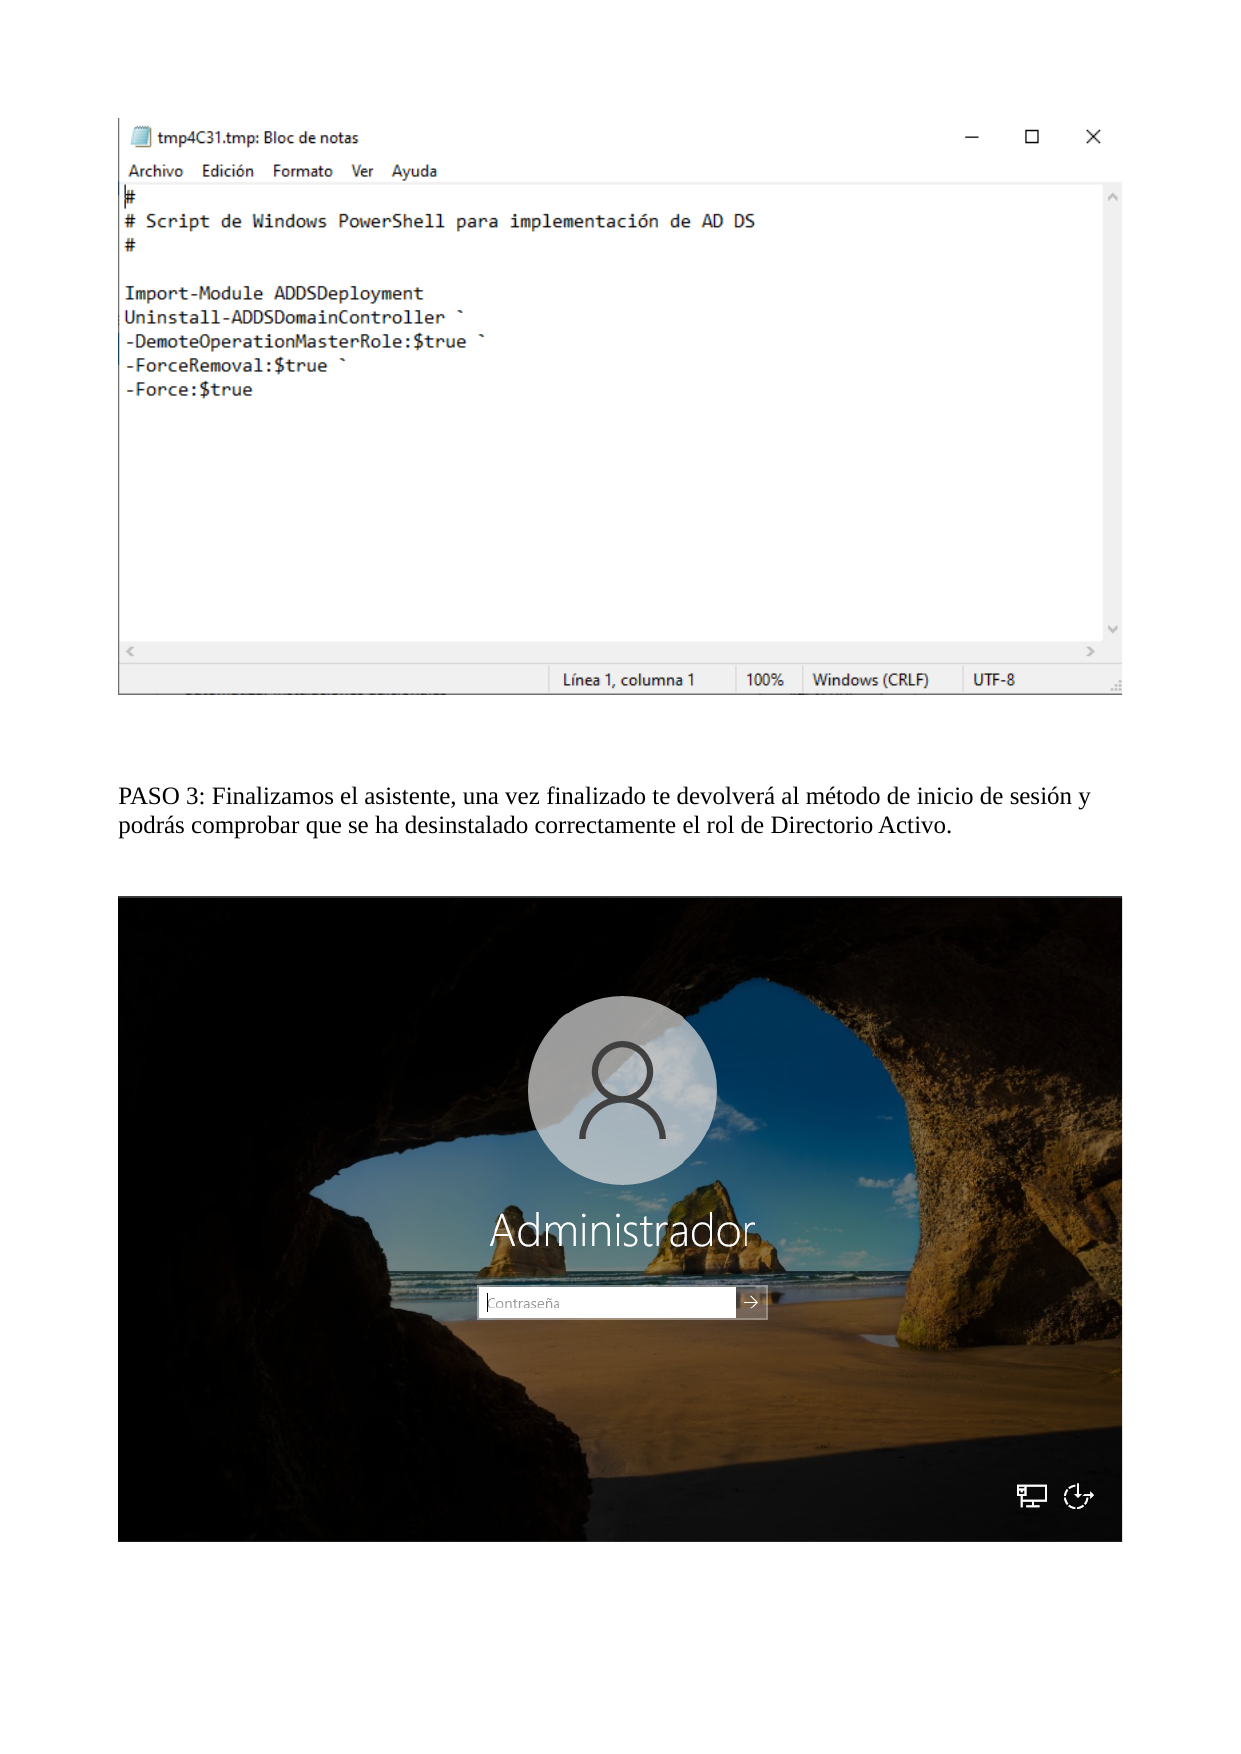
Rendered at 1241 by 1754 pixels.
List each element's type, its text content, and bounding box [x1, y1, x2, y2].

picture [118, 896, 1123, 1542]
text PASO 3: Finalizamos el asistente, una vez finalizado te devolverá al método de inicio de sesión y podrás comprobar que se ha desinstalado correctamente el rol de Directorio Activo. [118, 781, 1122, 839]
picture [118, 118, 1123, 695]
